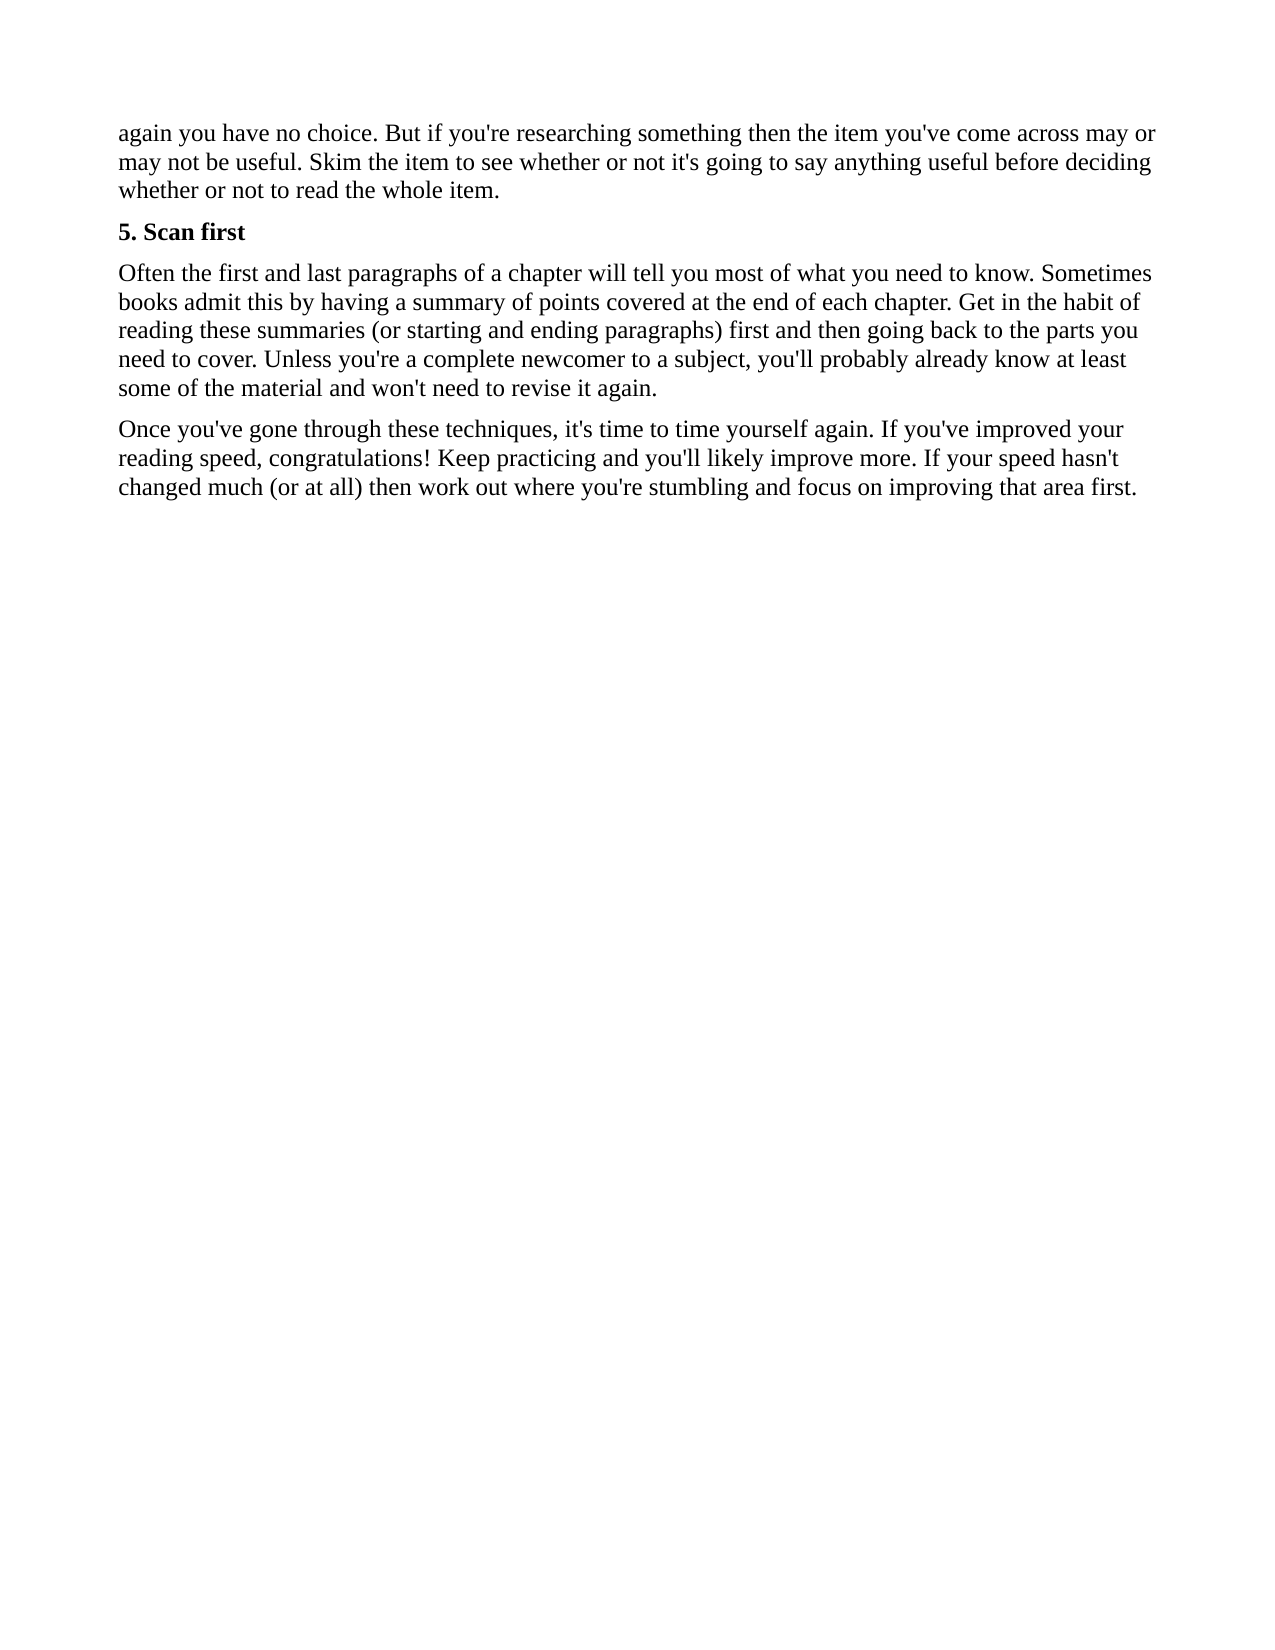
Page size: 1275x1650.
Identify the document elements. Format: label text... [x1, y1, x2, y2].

text again you have no choice. But if you're researching something then the item you've come across may or may not be useful. Skim the item to see whether or not it's going to say anything useful before deciding whether or not to read the whole item. [118, 118, 1157, 204]
text Once you've gone through these techniques, it's time to time yourself again. If you've improved your reading speed, congratulations! Keep practicing and you'll likely improve more. If your speed hasn't changed much (or at all) then work out where you're stumbling and focus on improving that area first. [118, 414, 1157, 501]
text 5. Scan first [118, 217, 1157, 246]
text Often the first and last paragraphs of a chapter will tell you most of what you need to know. Sometimes books admit this by having a summary of points covered at the end of each chapter. Get in the habit of reading these summaries (or starting and ending paragraphs) first and then going back to the parts you need to cover. Unless you're a complete newcomer to a subject, you'll probably already know at least some of the material and won't need to revise it again. [118, 258, 1157, 402]
